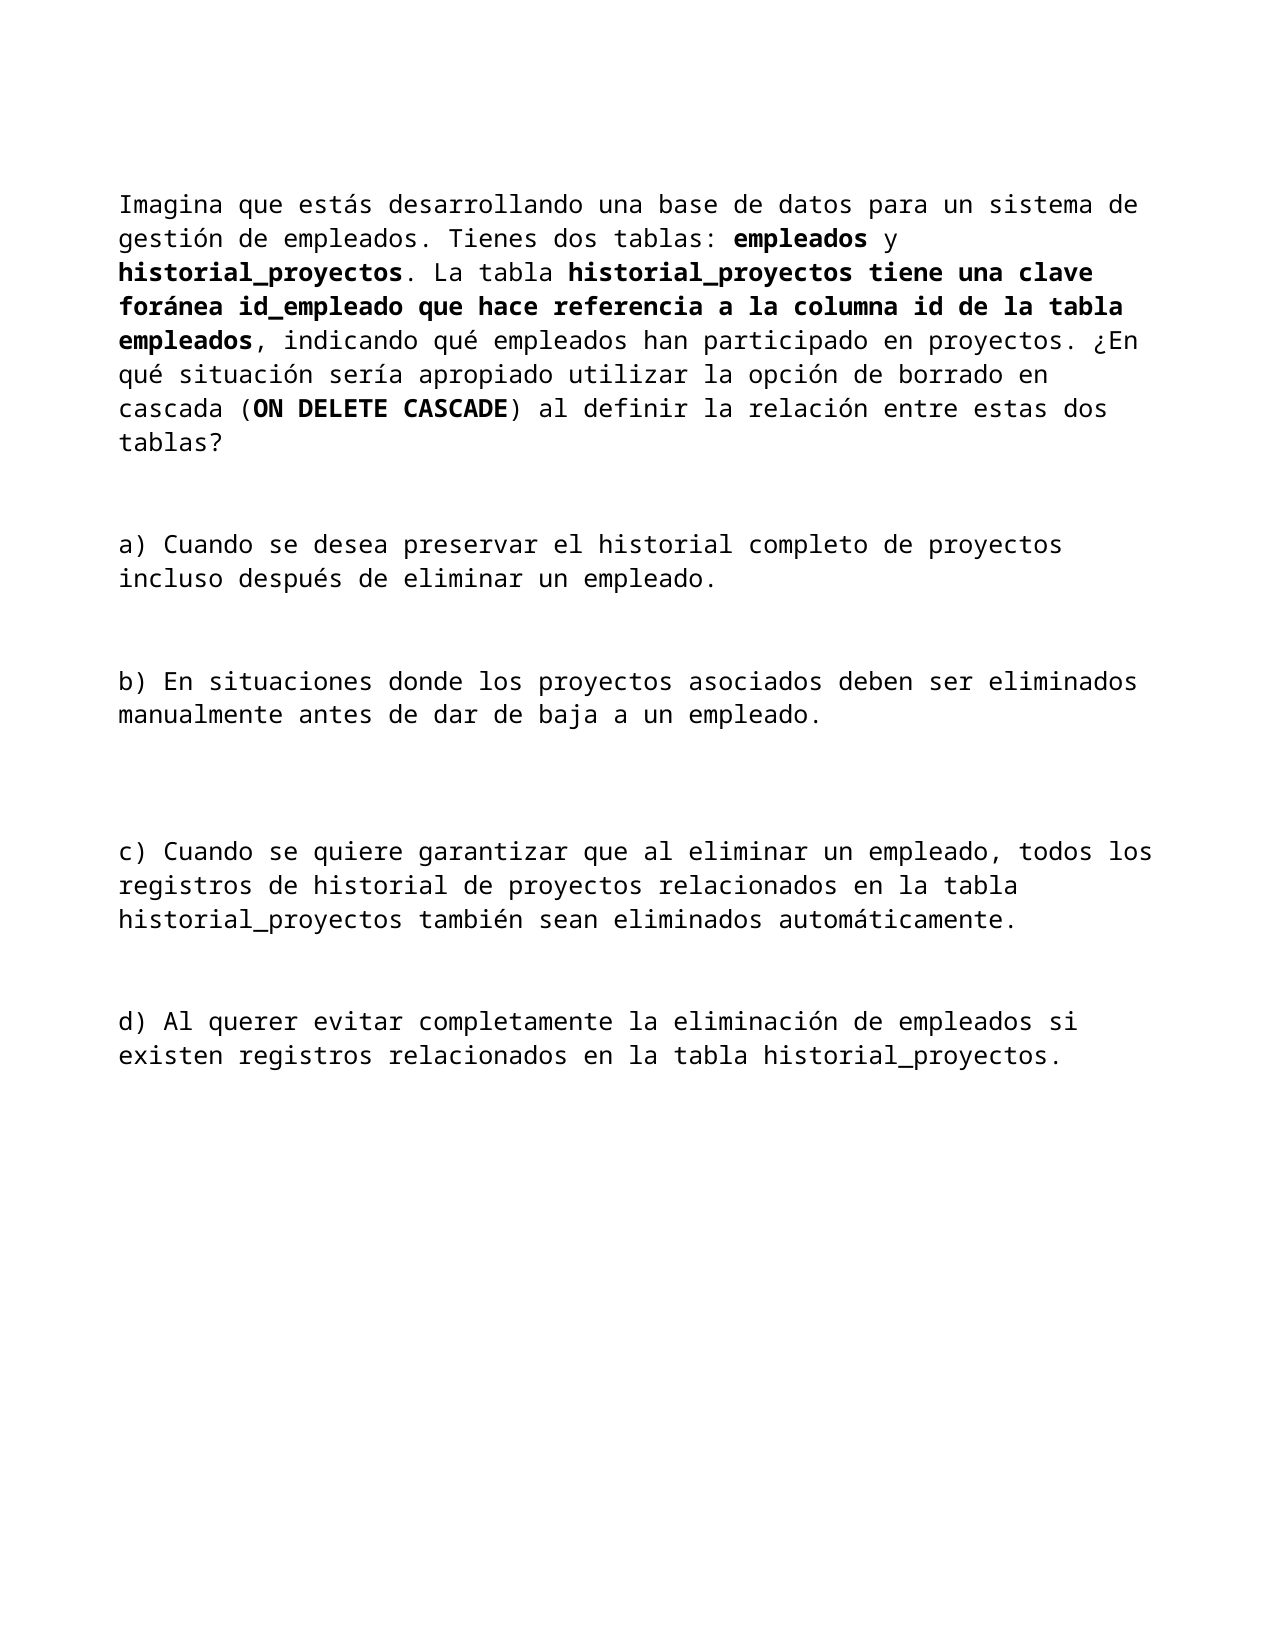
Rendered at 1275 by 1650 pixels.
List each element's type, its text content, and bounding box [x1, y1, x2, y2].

text a) Cuando se desea preservar el historial completo de proyectos incluso después de eliminar un empleado. [118, 527, 1157, 595]
text c) Cuando se quiere garantizar que al eliminar un empleado, todos los registros de historial de proyectos relacionados en la tabla historial_proyectos también sean eliminados automáticamente. [118, 833, 1157, 936]
text d) Al querer evitar completamente la eliminación de empleados si existen registros relacionados en la tabla historial_proyectos. [118, 1004, 1157, 1072]
text Imagina que estás desarrollando una base de datos para un sistema de gestión de empleados. Tienes dos tablas: empleados y historial_proyectos. La tabla historial_proyectos tiene una clave foránea id_empleado que hace referencia a la columna id de la tabla empleados, indicando qué empleados han participado en proyectos. ¿En qué situación sería apropiado utilizar la opción de borrado en cascada (ON DELETE CASCADE) al definir la relación entre estas dos tablas? [118, 186, 1157, 459]
text b) En situaciones donde los proyectos asociados deben ser eliminados manualmente antes de dar de baja a un empleado. [118, 663, 1157, 731]
